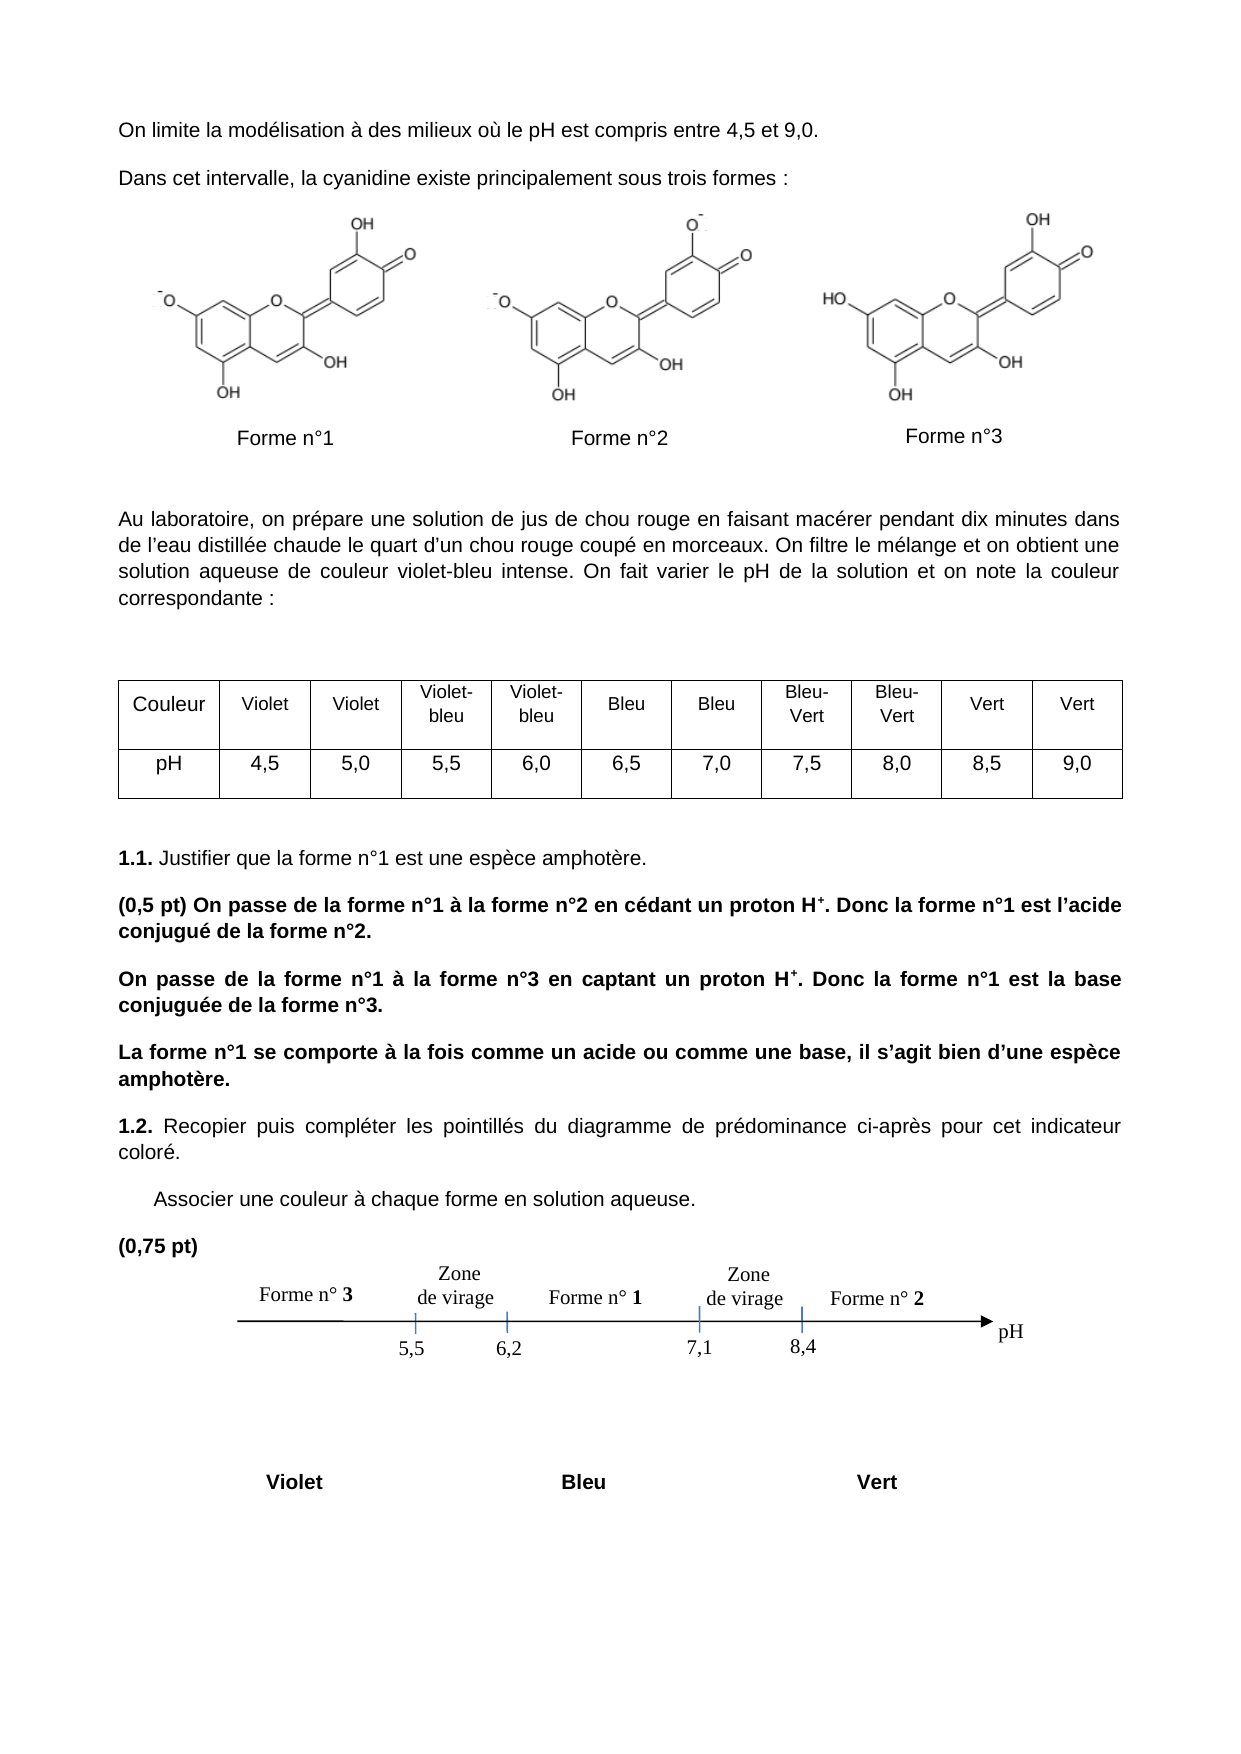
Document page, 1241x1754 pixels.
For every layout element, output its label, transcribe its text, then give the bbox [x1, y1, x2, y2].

table_cell 9,0 [1033, 750, 1122, 797]
table_cell 6,0 [492, 750, 581, 797]
table_header Vert [942, 681, 1032, 749]
text (0,5 pt) On passe de la forme n°1 à la forme n°2 en cédant un proton H+. Donc la forme n°1 est l’acide conjugué de la forme n°2. [118, 893, 1122, 943]
table_header Forme n°3 [787, 213, 1121, 473]
table_header Forme n°2 [453, 213, 787, 473]
table_header Violet-bleu [402, 681, 491, 749]
table_cell 7,0 [672, 750, 761, 797]
text Dans cet intervalle, la cyanidine existe principalement sous trois formes : [118, 165, 1122, 189]
table_cell 6,5 [582, 750, 671, 797]
table_header Violet [311, 681, 401, 749]
text 1.2. Recopier puis compléter les pointillés du diagramme de prédominance ci-après pour cet indicateur coloré. [118, 1113, 1122, 1164]
text (0,75 pt) [118, 1234, 1122, 1258]
table_header Bleu [672, 681, 761, 749]
table_header Bleu-Vert [762, 681, 851, 749]
table_cell 8,5 [942, 750, 1032, 797]
text On limite la modélisation à des milieux où le pH est compris entre 4,5 et 9,0. [118, 118, 1122, 142]
table_cell 7,5 [762, 750, 851, 797]
text On passe de la forme n°1 à la forme n°3 en captant un proton H+. Donc la forme n°1 est la base conjuguée de la forme n°3. [118, 966, 1122, 1017]
table_header Violet [220, 681, 310, 749]
text 1.1. Justifier que la forme n°1 est une espèce amphotère. [118, 846, 1122, 870]
text Associer une couleur à chaque forme en solution aqueuse. [148, 1187, 1122, 1211]
table_header Couleur [119, 681, 219, 749]
table_cell 8,0 [852, 750, 941, 797]
table_header Vert [1033, 681, 1122, 749]
table_cell 5,0 [311, 750, 401, 797]
table_header Violet-bleu [492, 681, 581, 749]
table_header Bleu [582, 681, 671, 749]
table_header Bleu-Vert [852, 681, 941, 749]
text Au laboratoire, on prépare une solution de jus de chou rouge en faisant macérer pendant dix minutes dans de l’eau distillée chaude le quart d’un chou rouge coupé en morceaux. On filtre le mélange et on obtient une solution aqueuse de couleur violet-bleu intense. On fait varier le pH de la solution et on note la couleur correspondante : [118, 507, 1122, 610]
text La forme n°1 se comporte à la fois comme un acide ou comme une base, il s’agit bien d’une espèce amphotère. [118, 1040, 1122, 1090]
table_cell pH [119, 750, 219, 797]
table_cell 5,5 [402, 750, 491, 797]
table_header Forme n°1 [118, 213, 452, 473]
table_cell 4,5 [220, 750, 310, 797]
text Violet Bleu Vert [118, 1470, 1122, 1494]
